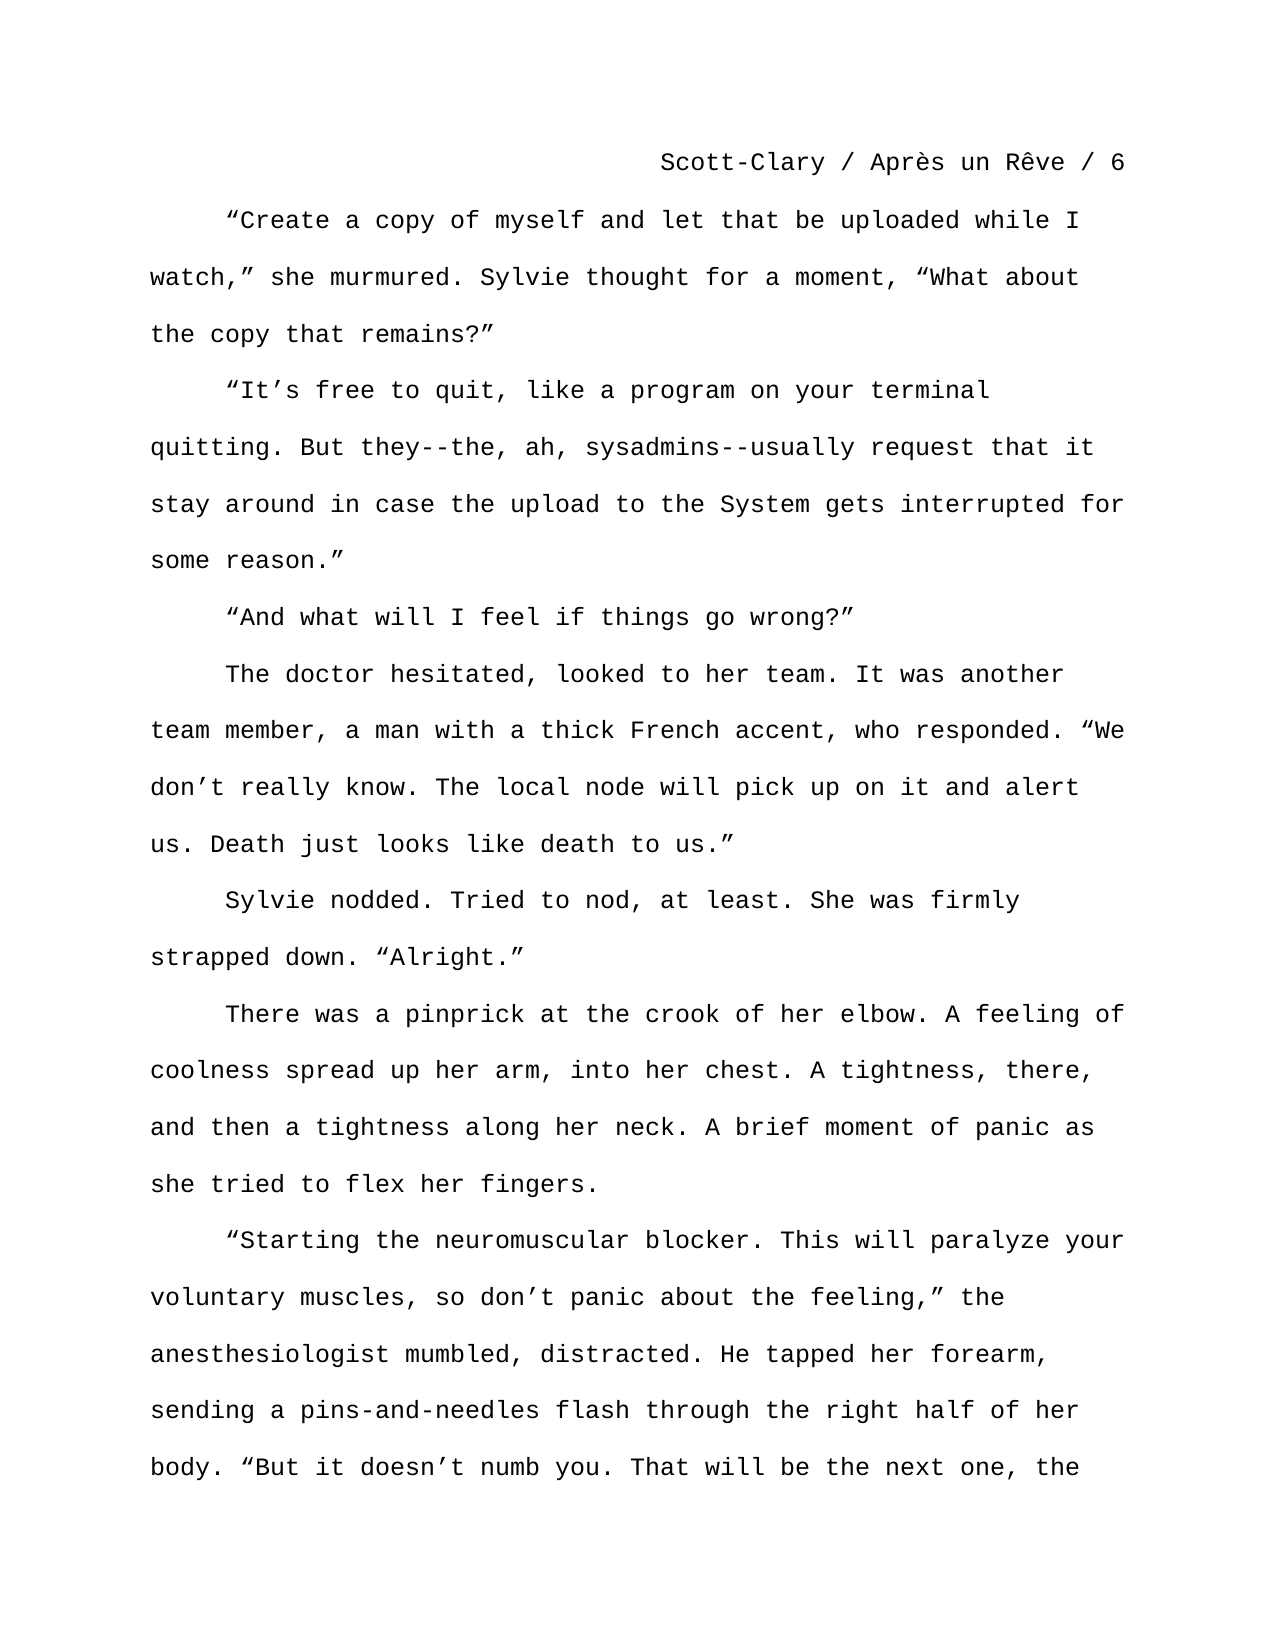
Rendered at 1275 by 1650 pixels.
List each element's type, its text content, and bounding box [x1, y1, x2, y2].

text Sylvie nodded. Tried to nod, at least. She was firmly strapped down. “Alright.” [150, 888, 1125, 973]
text “Create a copy of myself and let that be uploaded while I watch,” she murmured. Sylvie thought for a moment, “What about the copy that remains?” [150, 208, 1125, 349]
text There was a pinprick at the crook of her elbow. A feeling of coolness spread up her arm, into her chest. A tightness, there, and then a tightness along her neck. A brief moment of panic as she tried to flex her fingers. [150, 1001, 1125, 1199]
text “It’s free to quit, like a program on your terminal quitting. But they--the, ah, sysadmins--usually request that it stay around in case the upload to the System gets interrupted for some reason.” [150, 378, 1125, 576]
text “And what will I feel if things go wrong?” [150, 604, 1125, 633]
text The doctor hesitated, looked to her team. It was another team member, a man with a thick French accent, who responded. “We don’t really know. The local node will pick up on it and alert us. Death just looks like death to us.” [150, 661, 1125, 859]
text “Starting the neuromuscular blocker. This will paralyze your voluntary muscles, so don’t panic about the feeling,” the anesthesiologist mumbled, distracted. He tapped her forearm, sending a pins-and-needles flash through the right half of her body. “But it doesn’t numb you. That will be the next one, the [150, 1228, 1125, 1483]
